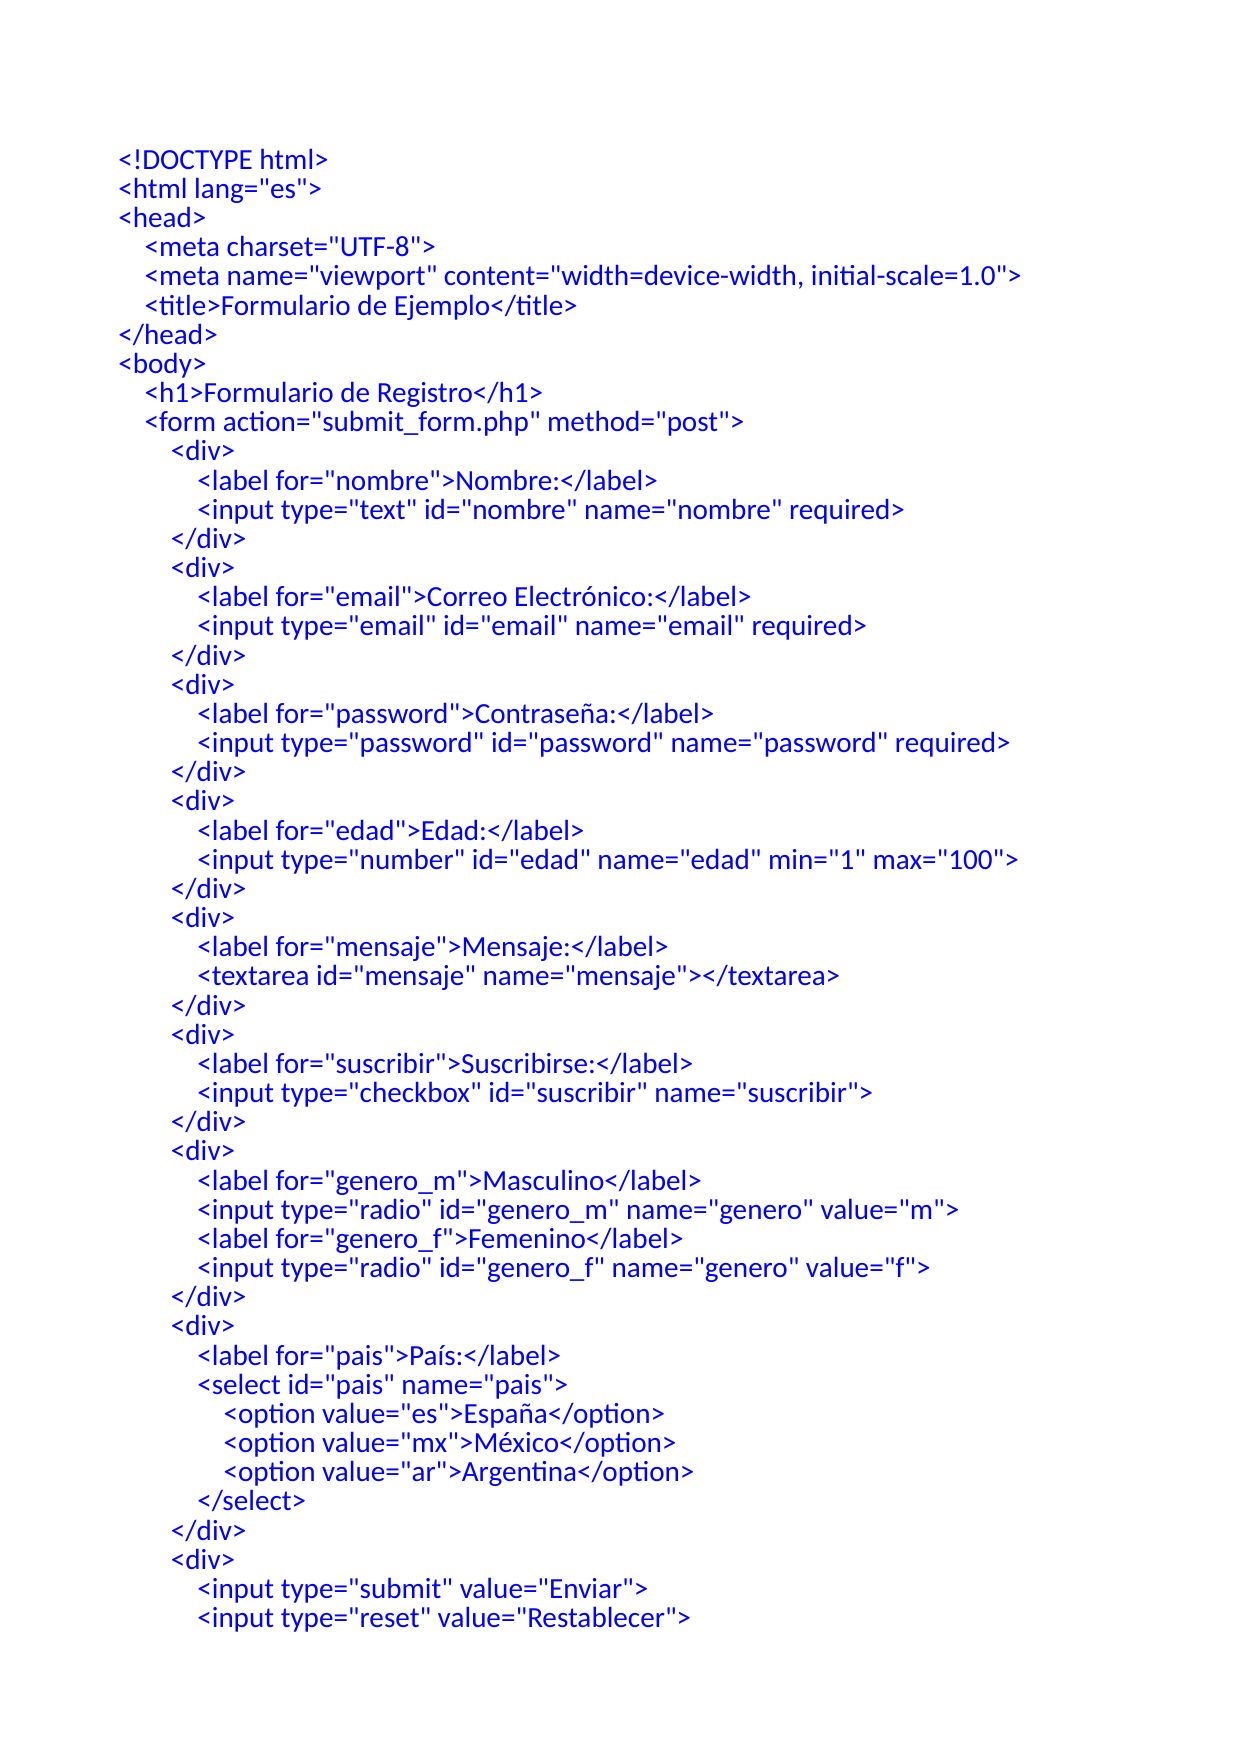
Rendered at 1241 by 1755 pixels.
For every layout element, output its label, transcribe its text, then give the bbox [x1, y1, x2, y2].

text <div> [118, 789, 1122, 818]
text <!DOCTYPE html> [118, 147, 1122, 176]
text </div> [118, 1110, 1122, 1139]
text <label for="genero_f">Femenino</label> [118, 1226, 1122, 1256]
text <input type="submit" value="Enviar"> [118, 1576, 1122, 1606]
text <div> [118, 439, 1122, 468]
text <div> [118, 1139, 1122, 1168]
text <input type="number" id="edad" name="edad" min="1" max="100"> [118, 847, 1122, 876]
text <div> [118, 906, 1122, 935]
text </div> [118, 526, 1122, 556]
text <head> [118, 206, 1122, 235]
text <option value="mx">México</option> [118, 1431, 1122, 1460]
text </div> [118, 1518, 1122, 1547]
text <option value="ar">Argentina</option> [118, 1460, 1122, 1489]
text <textarea id="mensaje" name="mensaje"></textarea> [118, 964, 1122, 993]
text </div> [118, 876, 1122, 906]
text <meta name="viewport" content="width=device-width, initial-scale=1.0"> [118, 264, 1122, 293]
text </div> [118, 643, 1122, 672]
text <label for="password">Contraseña:</label> [118, 701, 1122, 731]
text <div> [118, 672, 1122, 701]
text <label for="nombre">Nombre:</label> [118, 468, 1122, 497]
text <input type="radio" id="genero_f" name="genero" value="f"> [118, 1256, 1122, 1285]
text <input type="checkbox" id="suscribir" name="suscribir"> [118, 1081, 1122, 1110]
text </head> [118, 322, 1122, 351]
text <option value="es">España</option> [118, 1401, 1122, 1431]
text </div> [118, 760, 1122, 789]
text <h1>Formulario de Registro</h1> [118, 381, 1122, 410]
text <label for="pais">País:</label> [118, 1343, 1122, 1372]
text <div> [118, 1022, 1122, 1051]
text <input type="text" id="nombre" name="nombre" required> [118, 497, 1122, 526]
text <input type="password" id="password" name="password" required> [118, 731, 1122, 760]
text <label for="suscribir">Suscribirse:</label> [118, 1051, 1122, 1081]
text <label for="edad">Edad:</label> [118, 818, 1122, 847]
text <label for="mensaje">Mensaje:</label> [118, 935, 1122, 964]
text <input type="radio" id="genero_m" name="genero" value="m"> [118, 1197, 1122, 1226]
text <div> [118, 1547, 1122, 1576]
text <html lang="es"> [118, 176, 1122, 206]
text <div> [118, 556, 1122, 585]
text <input type="reset" value="Restablecer"> [118, 1606, 1122, 1635]
text </div> [118, 1285, 1122, 1314]
text </select> [118, 1489, 1122, 1518]
text </div> [118, 993, 1122, 1022]
text <input type="email" id="email" name="email" required> [118, 614, 1122, 643]
text <title>Formulario de Ejemplo</title> [118, 293, 1122, 322]
text <div> [118, 1314, 1122, 1343]
text <select id="pais" name="pais"> [118, 1372, 1122, 1401]
text <label for="genero_m">Masculino</label> [118, 1168, 1122, 1197]
text <label for="email">Correo Electrónico:</label> [118, 585, 1122, 614]
text <meta charset="UTF-8"> [118, 235, 1122, 264]
text <body> [118, 351, 1122, 381]
text <form action="submit_form.php" method="post"> [118, 410, 1122, 439]
